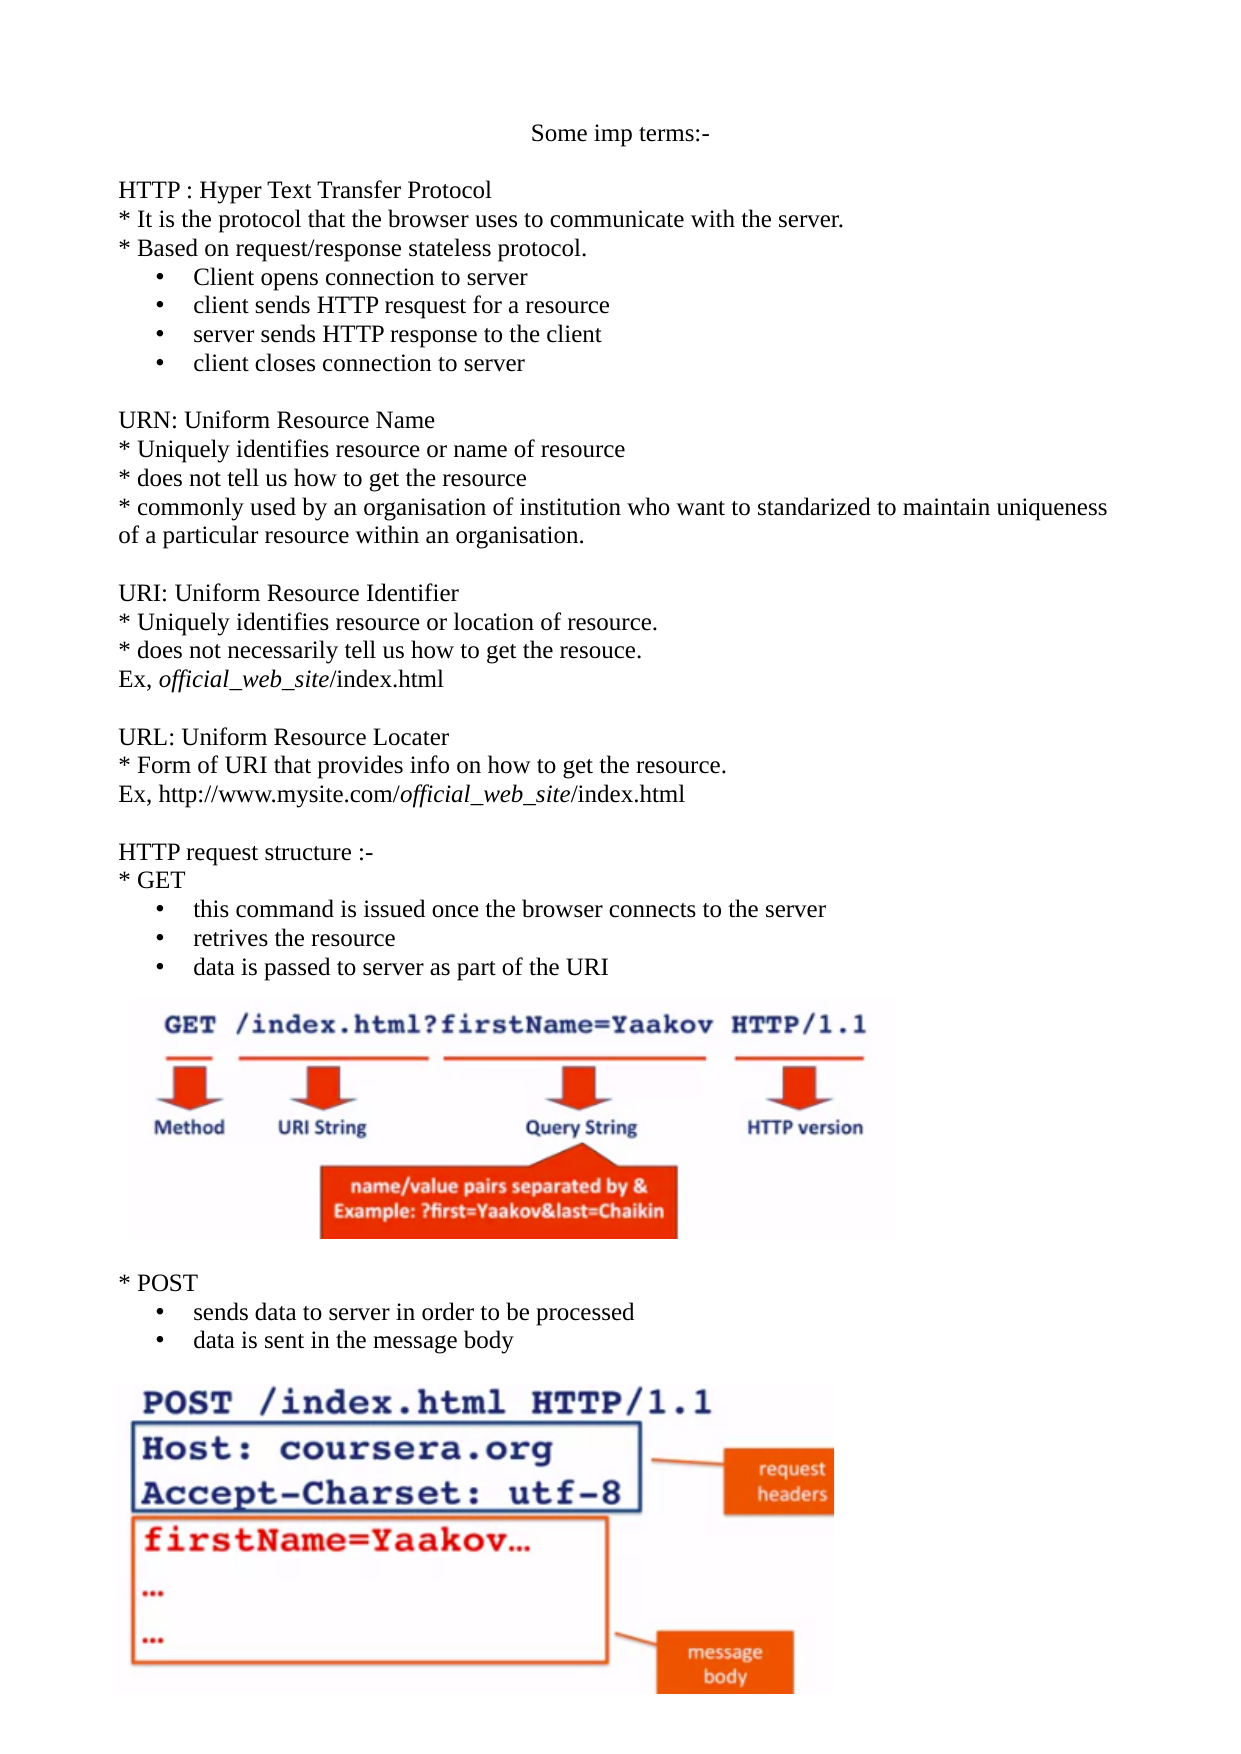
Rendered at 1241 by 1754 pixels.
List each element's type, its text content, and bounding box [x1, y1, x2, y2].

list client sends HTTP resquest for a resource [156, 291, 1122, 319]
text Ex, official_web_site/index.html [118, 664, 1122, 693]
text * GET [118, 866, 1122, 894]
list retrives the resource [156, 923, 1122, 952]
text * does not necessarily tell us how to get the resouce. [118, 636, 1122, 664]
text URN: Uniform Resource Name [118, 406, 1122, 434]
picture [115, 1383, 835, 1694]
list sends data to server in order to be processed [156, 1297, 1122, 1326]
list data is passed to server as part of the URI [156, 952, 1122, 981]
list server sends HTTP response to the client [156, 319, 1122, 348]
text Some imp terms:- [118, 118, 1122, 147]
list Client opens connection to server [156, 262, 1122, 291]
text * does not tell us how to get the resource [118, 463, 1122, 492]
text HTTP : Hyper Text Transfer Protocol * It is the protocol that the browser uses to communicate with the server. [118, 176, 1122, 233]
list data is sent in the message body [156, 1326, 1122, 1354]
picture [134, 997, 897, 1239]
text URL: Uniform Resource Locater [118, 722, 1122, 751]
text * Uniquely identifies resource or name of resource [118, 434, 1122, 463]
text * Uniquely identifies resource or location of resource. [118, 607, 1122, 636]
text Ex, http://www.mysite.com/official_web_site/index.html [118, 779, 1122, 808]
list client closes connection to server [156, 348, 1122, 377]
text * commonly used by an organisation of institution who want to standarized to maintain uniqueness of a particular resource within an organisation. [118, 492, 1122, 549]
text * POST [118, 1268, 1122, 1297]
text * Based on request/response stateless protocol. [118, 233, 1122, 262]
text URI: Uniform Resource Identifier [118, 578, 1122, 607]
list this command is issued once the browser connects to the server [156, 894, 1122, 923]
text * Form of URI that provides info on how to get the resource. [118, 751, 1122, 779]
text HTTP request structure :- [118, 837, 1122, 866]
